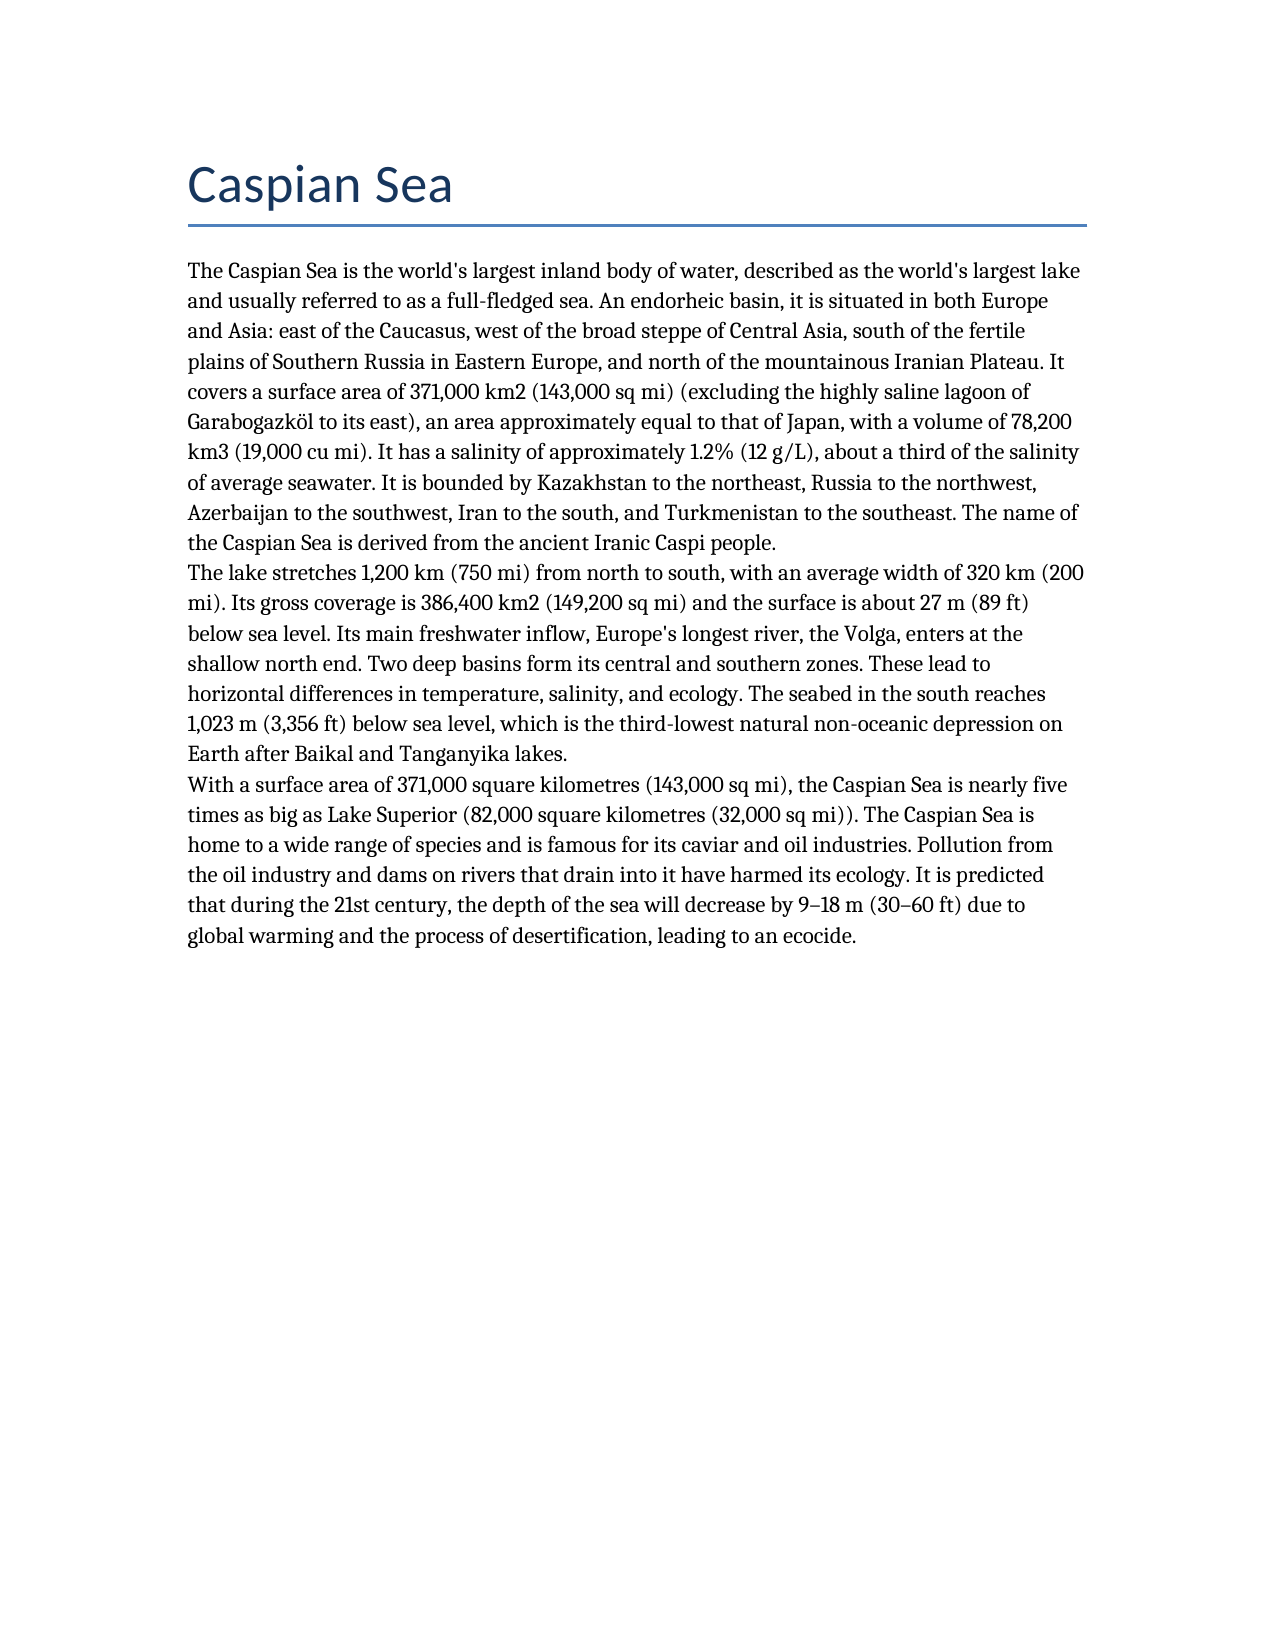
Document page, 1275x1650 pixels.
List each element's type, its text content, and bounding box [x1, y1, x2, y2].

title Caspian Sea [187, 150, 1087, 227]
text The Caspian Sea is the world's largest inland body of water, described as the world's largest lake and usually referred to as a full-fledged sea. An endorheic basin, it is situated in both Europe and Asia: east of the Caucasus, west of the broad steppe of Central Asia, south of the fertile plains of Southern Russia in Eastern Europe, and north of the mountainous Iranian Plateau. It covers a surface area of 371,000 km2 (143,000 sq mi) (excluding the highly saline lagoon of Garabogazköl to its east), an area approximately equal to that of Japan, with a volume of 78,200 km3 (19,000 cu mi). It has a salinity of approximately 1.2% (12 g/L), about a third of the salinity of average seawater. It is bounded by Kazakhstan to the northeast, Russia to the northwest, Azerbaijan to the southwest, Iran to the south, and Turkmenistan to the southeast. The name of the Caspian Sea is derived from the ancient Iranic Caspi people. The lake stretches 1,200 km (750 mi) from north to south, with an average width of 320 km (200 mi). Its gross coverage is 386,400 km2 (149,200 sq mi) and the surface is about 27 m (89 ft) below sea level. Its main freshwater inflow, Europe's longest river, the Volga, enters at the shallow north end. Two deep basins form its central and southern zones. These lead to horizontal differences in temperature, salinity, and ecology. The seabed in the south reaches 1,023 m (3,356 ft) below sea level, which is the third-lowest natural non-oceanic depression on Earth after Baikal and Tanganyika lakes. With a surface area of 371,000 square kilometres (143,000 sq mi), the Caspian Sea is nearly five times as big as Lake Superior (82,000 square kilometres (32,000 sq mi)). The Caspian Sea is home to a wide range of species and is famous for its caviar and oil industries. Pollution from the oil industry and dams on rivers that drain into it have harmed its ecology. It is predicted that during the 21st century, the depth of the sea will decrease by 9–18 m (30–60 ft) due to global warming and the process of desertification, leading to an ecocide. [187, 258, 1087, 949]
